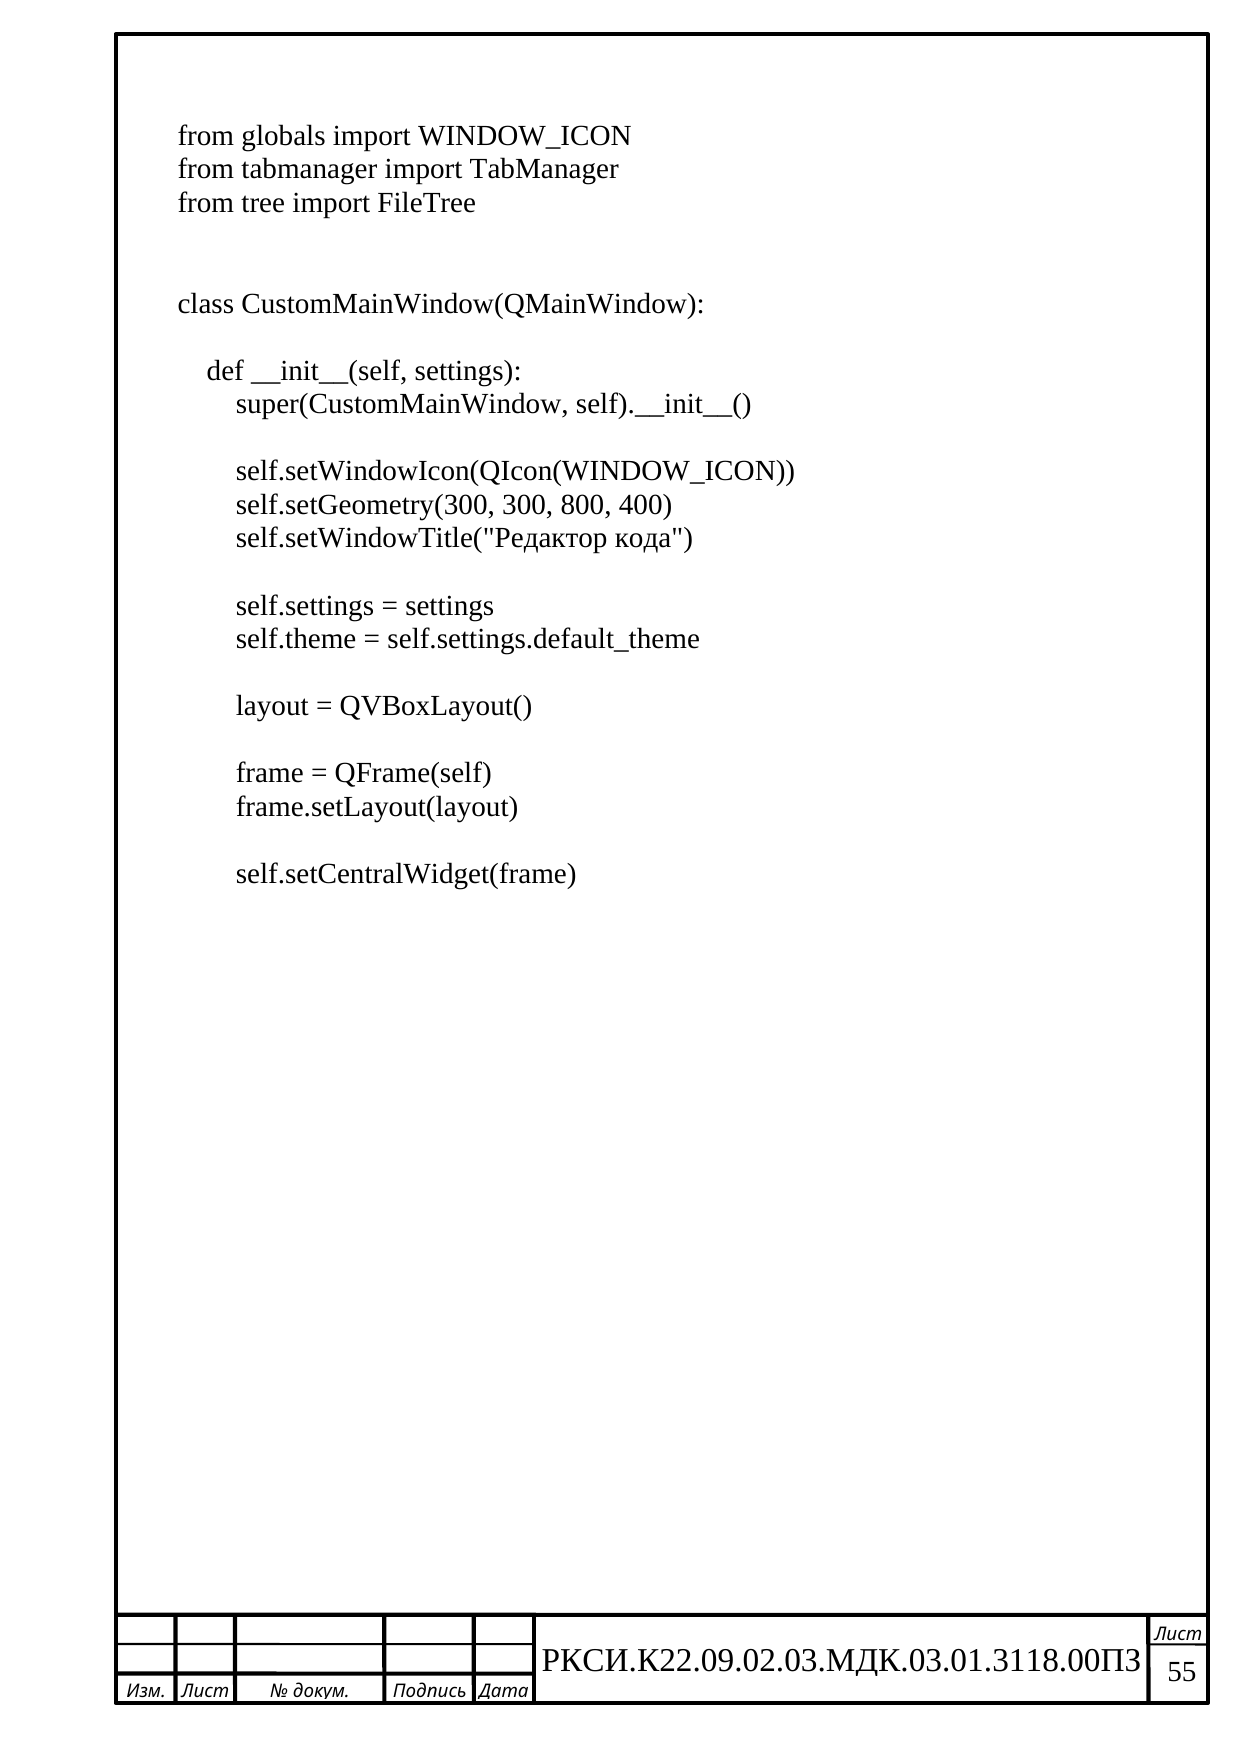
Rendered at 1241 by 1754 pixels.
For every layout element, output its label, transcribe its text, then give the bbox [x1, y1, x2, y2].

subtitle self.setWindowTitle("Редактор кода") [177, 521, 1152, 554]
subtitle self.theme = self.settings.default_theme [177, 621, 1152, 655]
subtitle self.setGeometry(300, 300, 800, 400) [177, 487, 1152, 521]
subtitle layout = QVBoxLayout() [177, 688, 1152, 722]
subtitle frame.setLayout(layout) [177, 789, 1152, 822]
subtitle class CustomMainWindow(QMainWindow): [177, 286, 1152, 319]
subtitle def __init__(self, settings): [177, 353, 1152, 386]
subtitle super(CustomMainWindow, self).__init__() [177, 386, 1152, 420]
subtitle from tree import FileTree [177, 185, 1152, 219]
subtitle from tabmanager import TabManager [177, 152, 1152, 185]
subtitle frame = QFrame(self) [177, 755, 1152, 789]
subtitle from globals import WINDOW_ICON [177, 118, 1152, 152]
subtitle self.setWindowIcon(QIcon(WINDOW_ICON)) [177, 453, 1152, 487]
subtitle self.setCentralWidget(frame) [177, 856, 1152, 889]
subtitle self.settings = settings [177, 588, 1152, 621]
